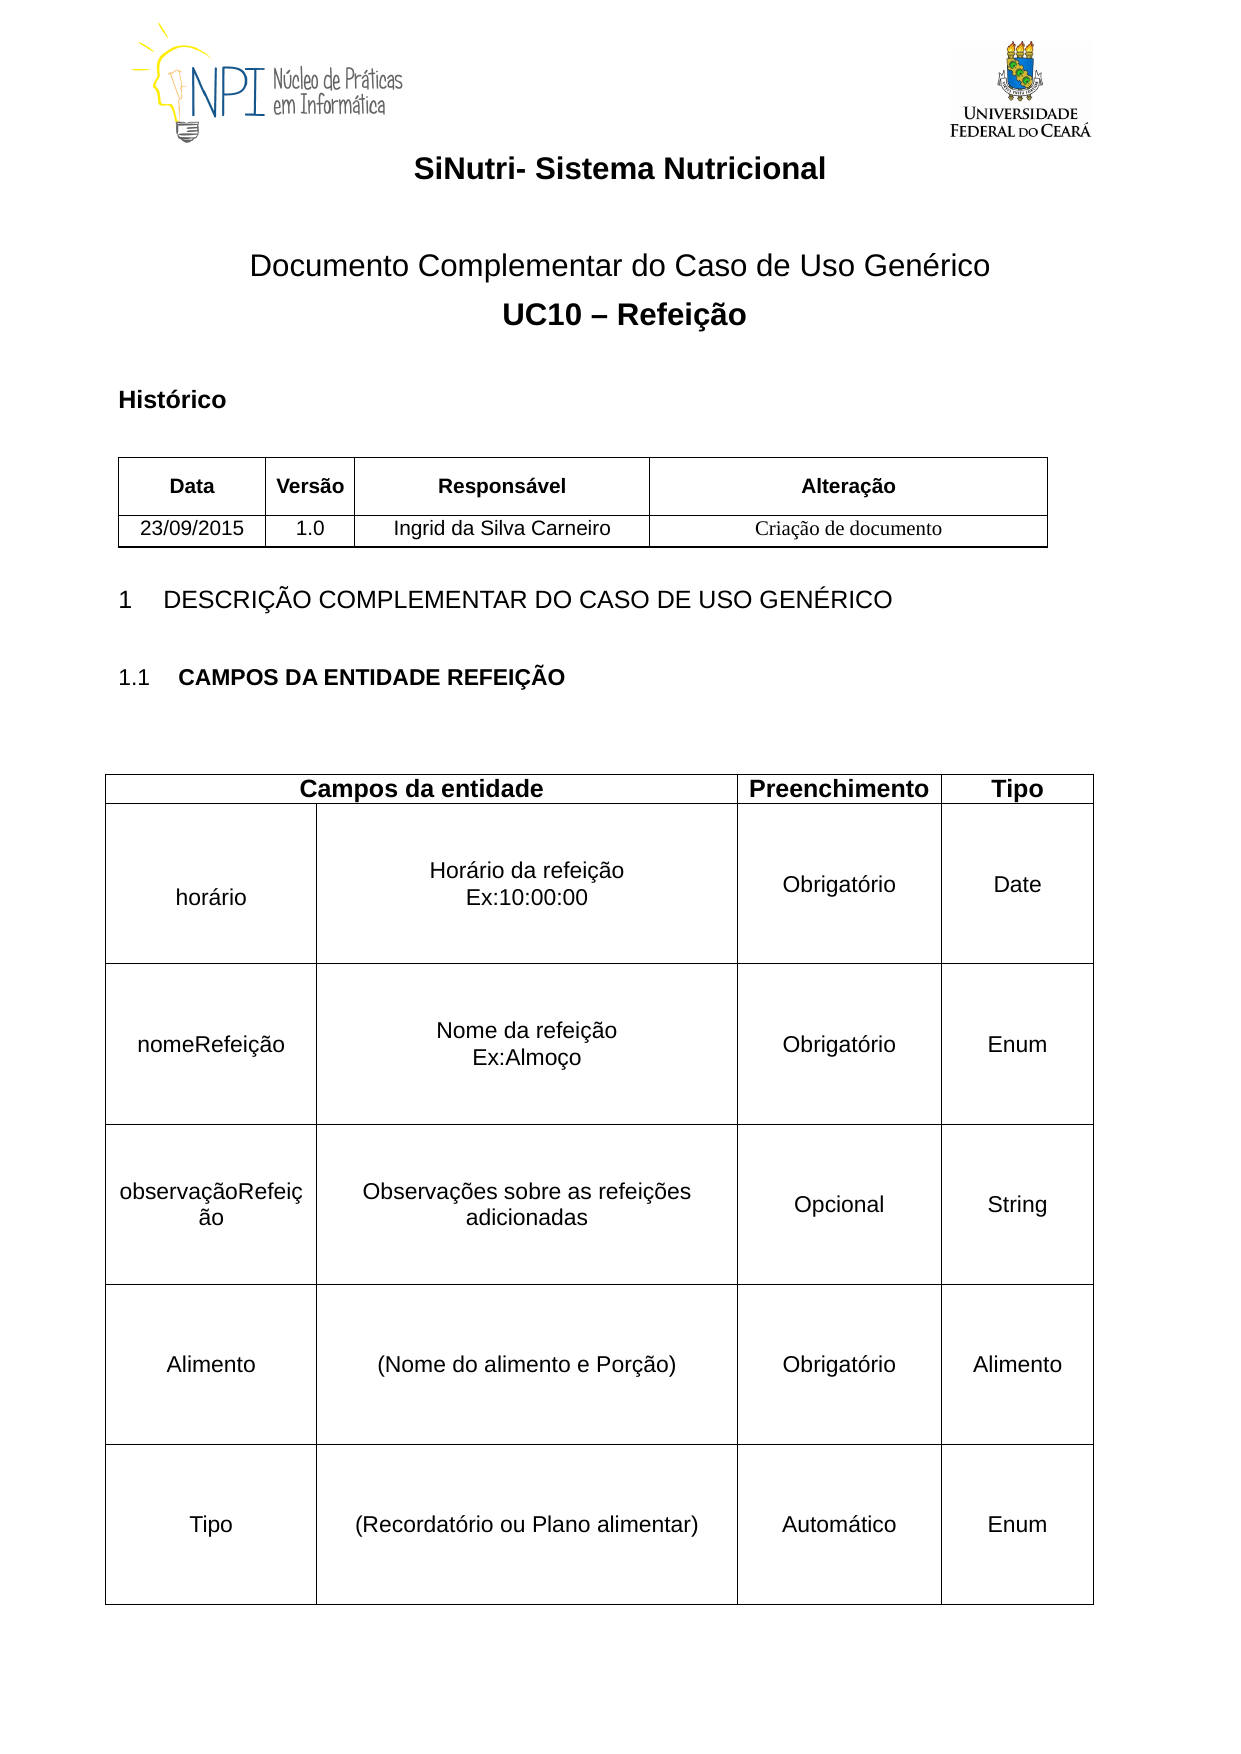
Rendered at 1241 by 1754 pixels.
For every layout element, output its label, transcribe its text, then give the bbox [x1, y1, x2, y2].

table_cell Obrigatório [738, 964, 941, 1123]
table_cell Tipo [106, 1445, 316, 1604]
table_cell Enum [942, 964, 1093, 1123]
table_cell Date [942, 804, 1093, 963]
picture [122, 14, 412, 151]
table_cell Horário da refeição Ex:10:00:00 [317, 804, 737, 963]
table_cell Ingrid da Silva Carneiro [355, 516, 649, 546]
table_cell (Nome do alimento e Porção) [317, 1285, 737, 1444]
table_cell Nome da refeição Ex:Almoço [317, 964, 737, 1123]
table_cell 23/09/2015 [119, 516, 265, 546]
table_cell Alimento [942, 1285, 1093, 1444]
text UC10 – Refeição [118, 296, 1122, 331]
table_header Preenchimento [738, 775, 941, 803]
table_cell Automático [738, 1445, 941, 1604]
picture [950, 41, 1093, 139]
subtitle Descrição complementar do caso de uso genérico [118, 585, 1122, 614]
table_header Tipo [942, 775, 1093, 803]
table_cell Alimento [106, 1285, 316, 1444]
text SiNutri- Sistema Nutricional [118, 124, 1122, 186]
table_header Data [119, 458, 265, 515]
table_cell 1.0 [266, 516, 354, 546]
table_cell Observações sobre as refeições adicionadas [317, 1125, 737, 1283]
table_cell (Recordatório ou Plano alimentar) [317, 1445, 737, 1604]
table_cell String [942, 1125, 1093, 1283]
table_header Campos da entidade [106, 775, 737, 803]
table_cell Obrigatório [738, 804, 941, 963]
table_cell nomeRefeição [106, 964, 316, 1123]
table_cell Obrigatório [738, 1285, 941, 1444]
table_header Responsável [355, 458, 649, 515]
table_cell Opcional [738, 1125, 941, 1283]
table_cell Enum [942, 1445, 1093, 1604]
table_header Alteração [650, 458, 1047, 515]
table_cell Criação de documento [650, 516, 1047, 546]
table_header Versão [266, 458, 354, 515]
table_cell observaçãoRefeição [106, 1125, 316, 1283]
subtitle CAMPOS DA ENTIDADE REFEIÇÃO [118, 664, 1122, 690]
text Histórico [118, 385, 1122, 414]
table_cell horário [106, 804, 316, 963]
text Documento Complementar do Caso de Uso Genérico [118, 247, 1122, 283]
